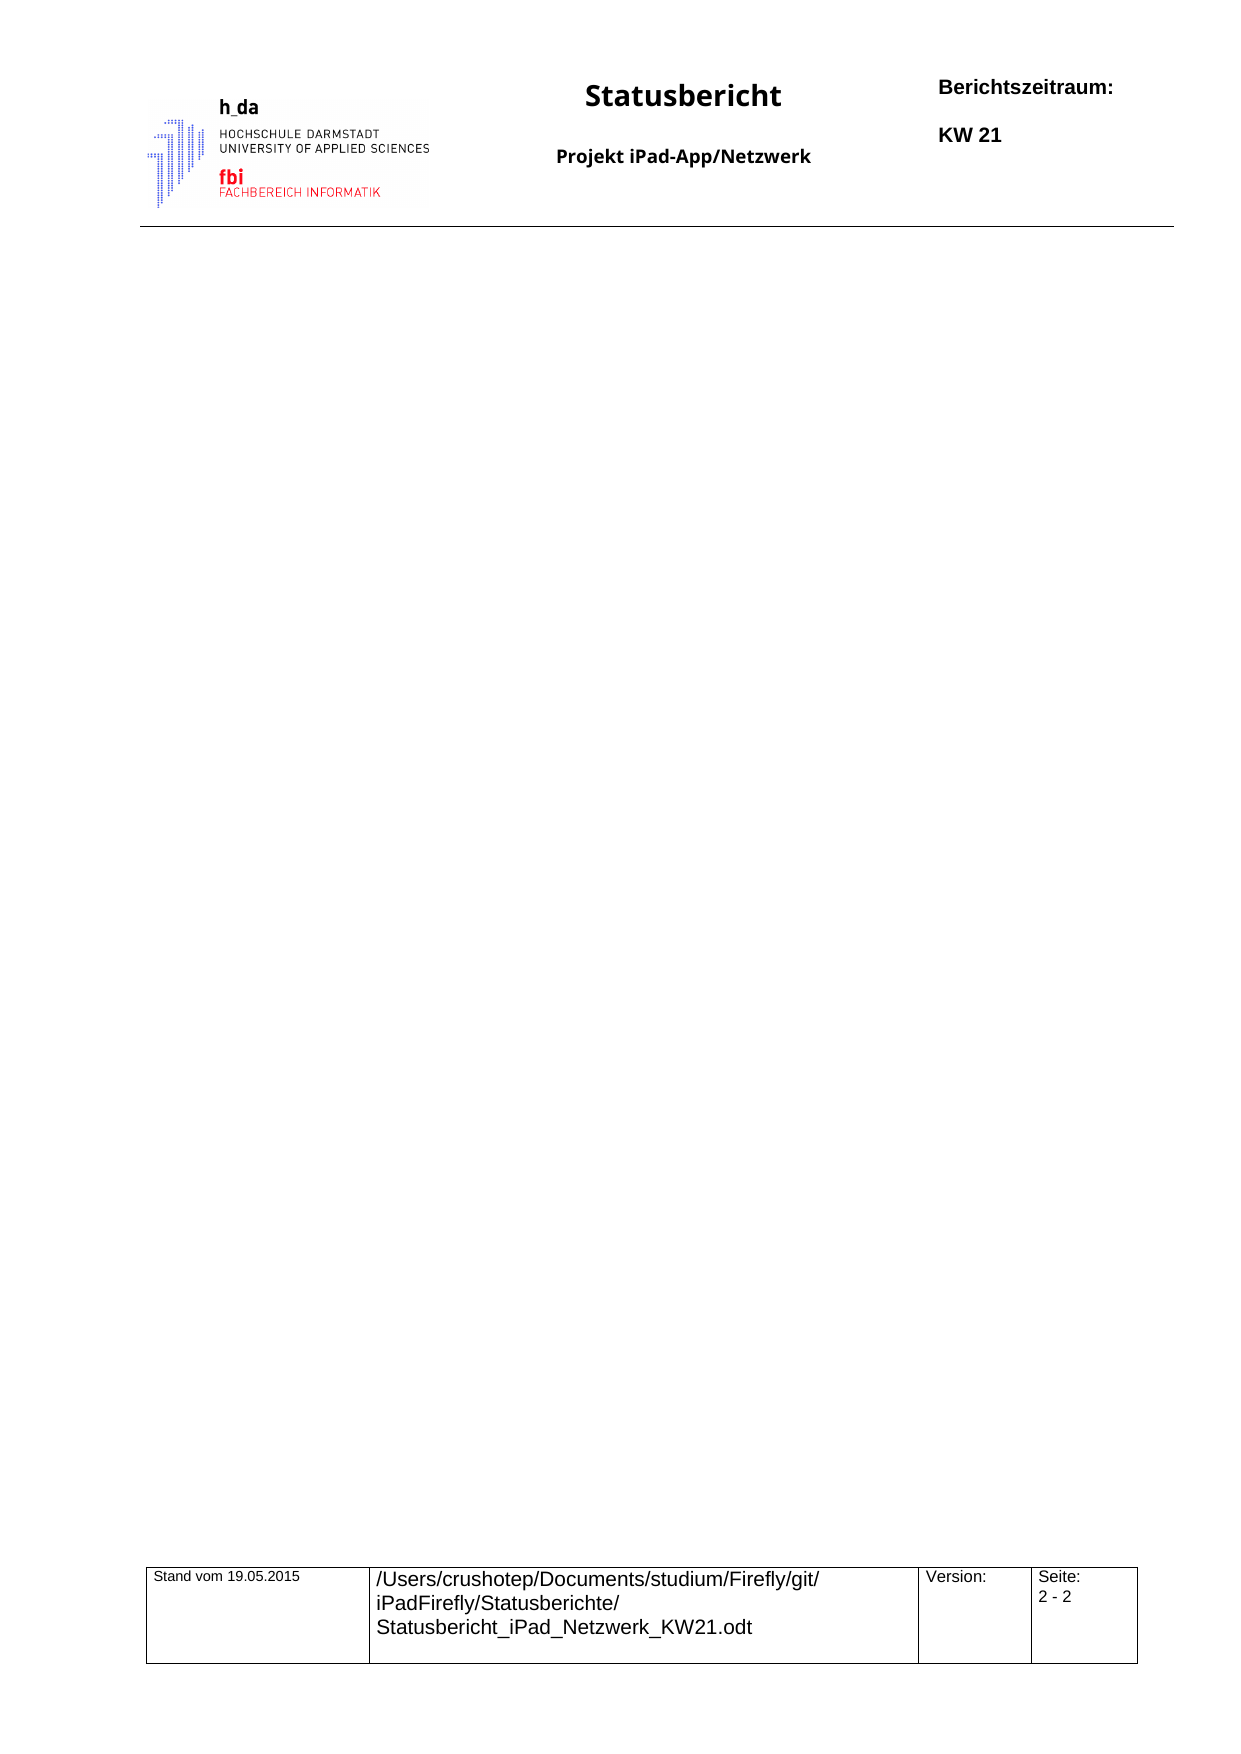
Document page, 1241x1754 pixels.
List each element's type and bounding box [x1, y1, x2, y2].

picture [147, 99, 429, 208]
